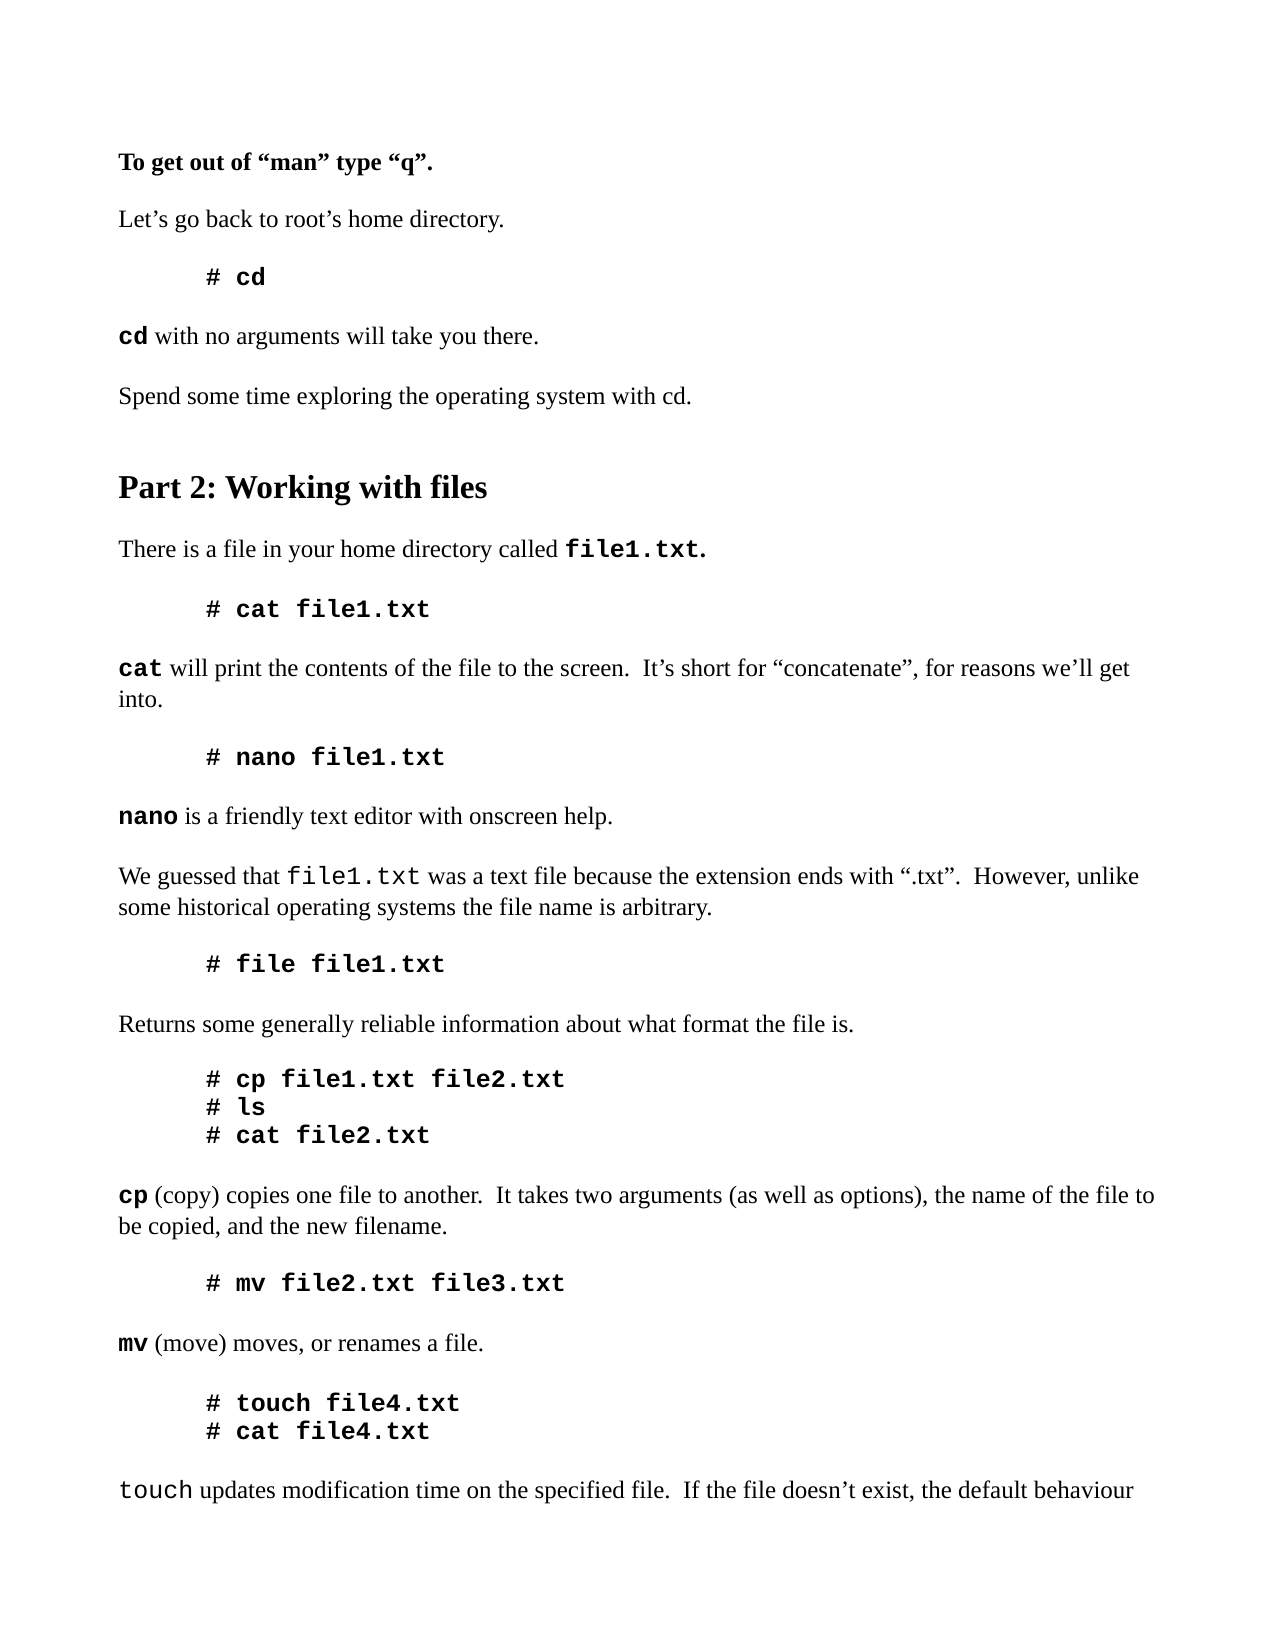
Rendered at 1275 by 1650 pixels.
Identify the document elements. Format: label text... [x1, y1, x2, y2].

text # cp file1.txt file2.txt [118, 1066, 1157, 1095]
text Let’s go back to root’s home directory. [118, 204, 1157, 233]
text # nano file1.txt [118, 742, 1157, 773]
text # cat file4.txt [118, 1418, 1157, 1447]
text There is a file in your home directory called file1.txt. [118, 534, 1157, 565]
text nano is a friendly text editor with onscreen help. [118, 801, 1157, 832]
text Returns some generally reliable information about what format the file is. [118, 1009, 1157, 1038]
text Part 2: Working with files [118, 467, 1157, 506]
text # touch file4.txt [118, 1388, 1157, 1418]
text cd with no arguments will take you there. [118, 321, 1157, 352]
text # ls [118, 1095, 1157, 1123]
text Spend some time exploring the operating system with cd. [118, 381, 1157, 410]
text # cat file1.txt [118, 594, 1157, 625]
text touch updates modification time on the specified file. If the file doesn’t exist, the default behaviour [118, 1476, 1157, 1506]
text # cd [118, 262, 1157, 293]
text cat will print the contents of the file to the screen. It’s short for “concatenate”, for reasons we’ll get into. [118, 653, 1157, 713]
text cp (copy) copies one file to another. It takes two arguments (as well as options), the name of the file to be copied, and the new filename. [118, 1180, 1157, 1240]
text To get out of “man” type “q”. [118, 147, 1157, 176]
text We guessed that file1.txt was a text file because the extension ends with “.txt”. However, unlike some historical operating systems the file name is arbitrary. [118, 861, 1157, 921]
text # file file1.txt [118, 949, 1157, 980]
text # mv file2.txt file3.txt [118, 1268, 1157, 1299]
text mv (move) moves, or renames a file. [118, 1328, 1157, 1359]
text # cat file2.txt [118, 1123, 1157, 1151]
